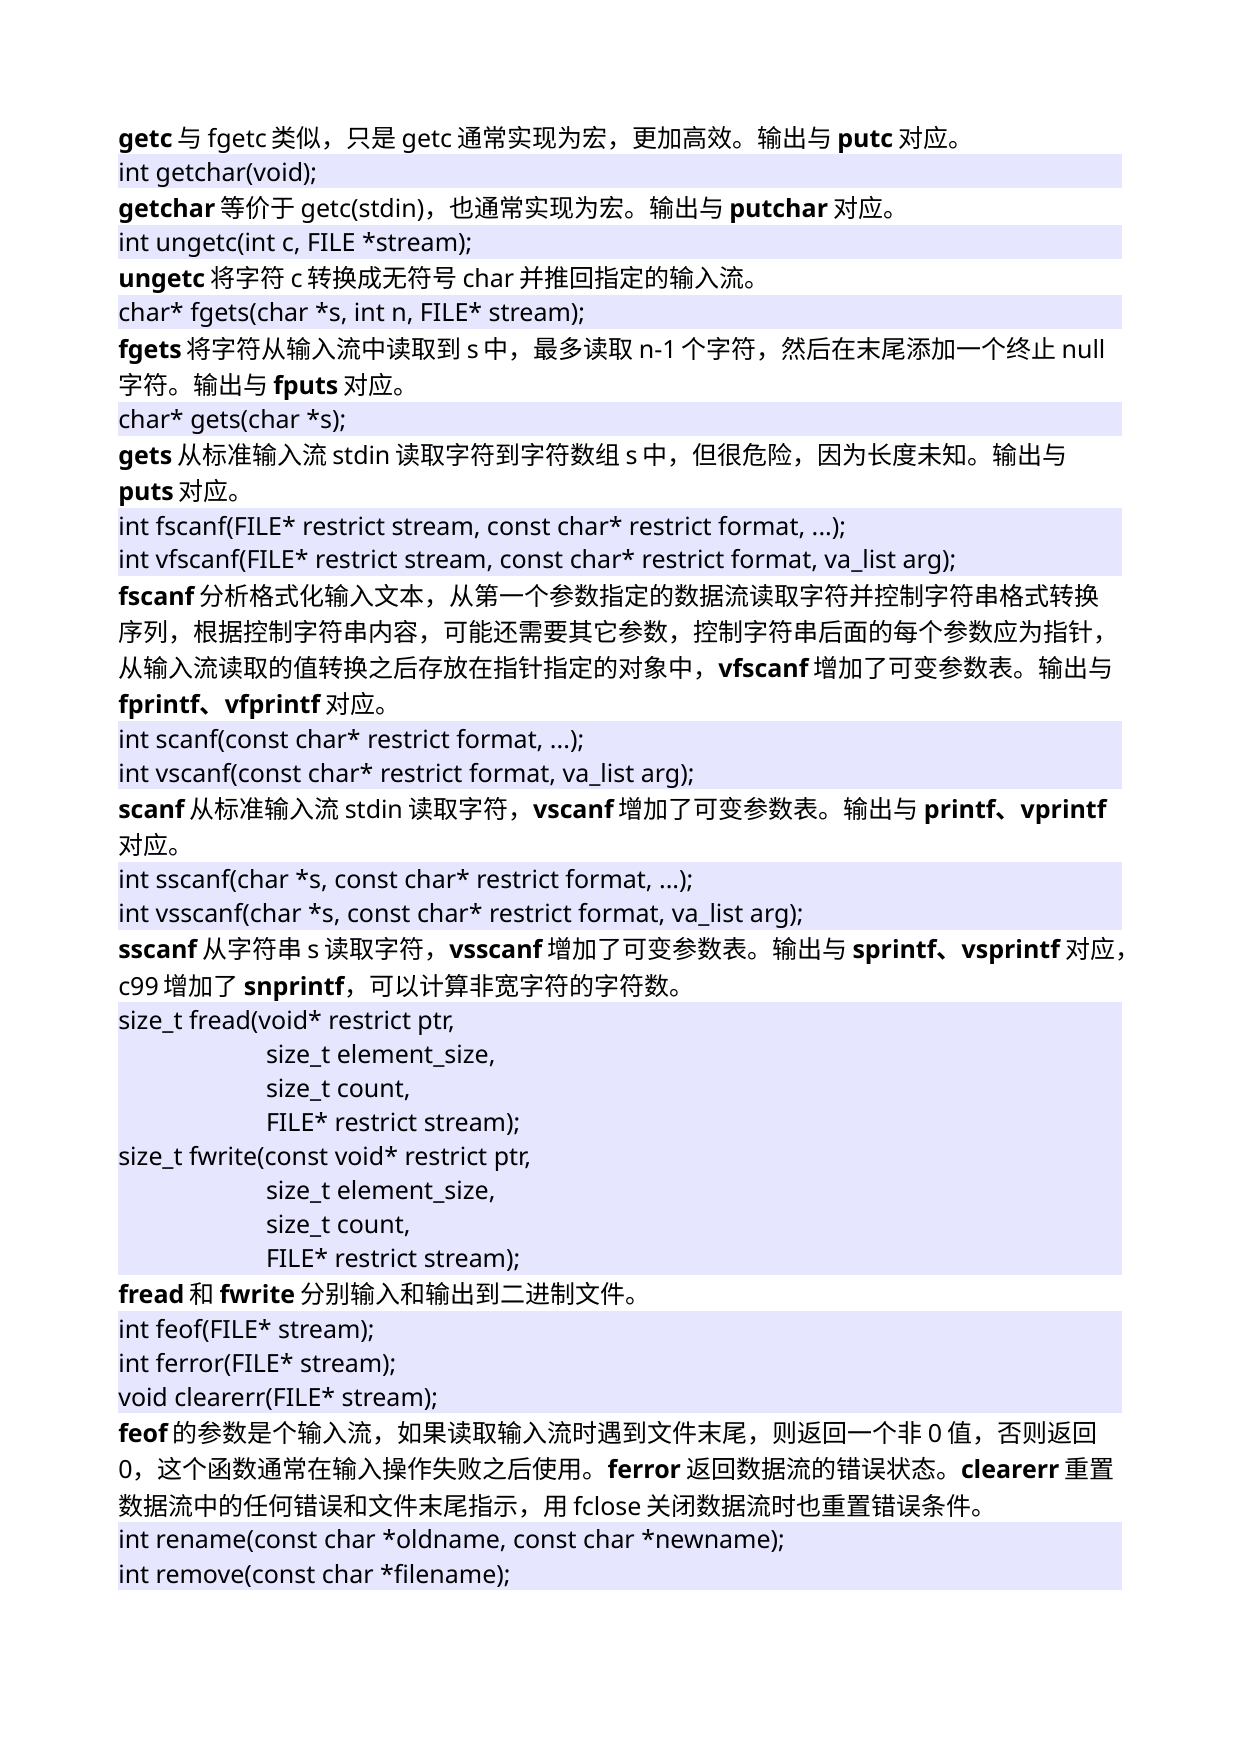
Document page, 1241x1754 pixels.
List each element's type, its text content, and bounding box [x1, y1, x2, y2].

text char* fgets(char *s, int n, FILE* stream); [118, 295, 1122, 329]
text fread和fwrite分别输入和输出到二进制文件。 [118, 1275, 1122, 1311]
text size_t fread(void* restrict ptr, [118, 1002, 1122, 1037]
text int vfscanf(FILE* restrict stream, const char* restrict format, va_list arg); [118, 542, 1122, 576]
text int rename(const char *oldname, const char *newname); [118, 1522, 1122, 1556]
text size_t count, [118, 1071, 1122, 1105]
text int getchar(void); [118, 154, 1122, 188]
text sscanf从字符串s读取字符，vsscanf增加了可变参数表。输出与sprintf、vsprintf对应，c99增加了snprintf，可以计算非宽字符的字符数。 [118, 930, 1122, 1002]
text ungetc将字符c转换成无符号char并推回指定的输入流。 [118, 259, 1122, 295]
text int ungetc(int c, FILE *stream); [118, 225, 1122, 259]
text fgets将字符从输入流中读取到s中，最多读取n-1个字符，然后在末尾添加一个终止null字符。输出与fputs对应。 [118, 329, 1122, 402]
text scanf从标准输入流stdin读取字符，vscanf增加了可变参数表。输出与printf、vprintf对应。 [118, 789, 1122, 862]
text fscanf分析格式化输入文本，从第一个参数指定的数据流读取字符并控制字符串格式转换序列，根据控制字符串内容，可能还需要其它参数，控制字符串后面的每个参数应为指针，从输入流读取的值转换之后存放在指针指定的对象中，vfscanf增加了可变参数表。输出与fprintf、vfprintf对应。 [118, 576, 1122, 721]
text int scanf(const char* restrict format, ...); [118, 721, 1122, 755]
text gets从标准输入流stdin读取字符到字符数组s中，但很危险，因为长度未知。输出与puts对应。 [118, 436, 1122, 508]
text int remove(const char *filename); [118, 1556, 1122, 1590]
text void clearerr(FILE* stream); [118, 1379, 1122, 1413]
text feof的参数是个输入流，如果读取输入流时遇到文件末尾，则返回一个非0值，否则返回0，这个函数通常在输入操作失败之后使用。ferror返回数据流的错误状态。clearerr重置数据流中的任何错误和文件末尾指示，用fclose关闭数据流时也重置错误条件。 [118, 1413, 1122, 1522]
text size_t element_size, [118, 1037, 1122, 1071]
text size_t element_size, [118, 1173, 1122, 1207]
text size_t fwrite(const void* restrict ptr, [118, 1139, 1122, 1173]
text int feof(FILE* stream); [118, 1311, 1122, 1345]
text int vsscanf(char *s, const char* restrict format, va_list arg); [118, 896, 1122, 930]
text int fscanf(FILE* restrict stream, const char* restrict format, ...); [118, 508, 1122, 542]
text FILE* restrict stream); [118, 1105, 1122, 1139]
text getc与fgetc类似，只是getc通常实现为宏，更加高效。输出与putc对应。 [118, 118, 1122, 154]
text char* gets(char *s); [118, 402, 1122, 436]
text int sscanf(char *s, const char* restrict format, ...); [118, 862, 1122, 896]
text int ferror(FILE* stream); [118, 1345, 1122, 1379]
text int vscanf(const char* restrict format, va_list arg); [118, 755, 1122, 789]
text getchar等价于getc(stdin)，也通常实现为宏。输出与putchar对应。 [118, 188, 1122, 225]
text size_t count, [118, 1207, 1122, 1241]
text FILE* restrict stream); [118, 1241, 1122, 1275]
